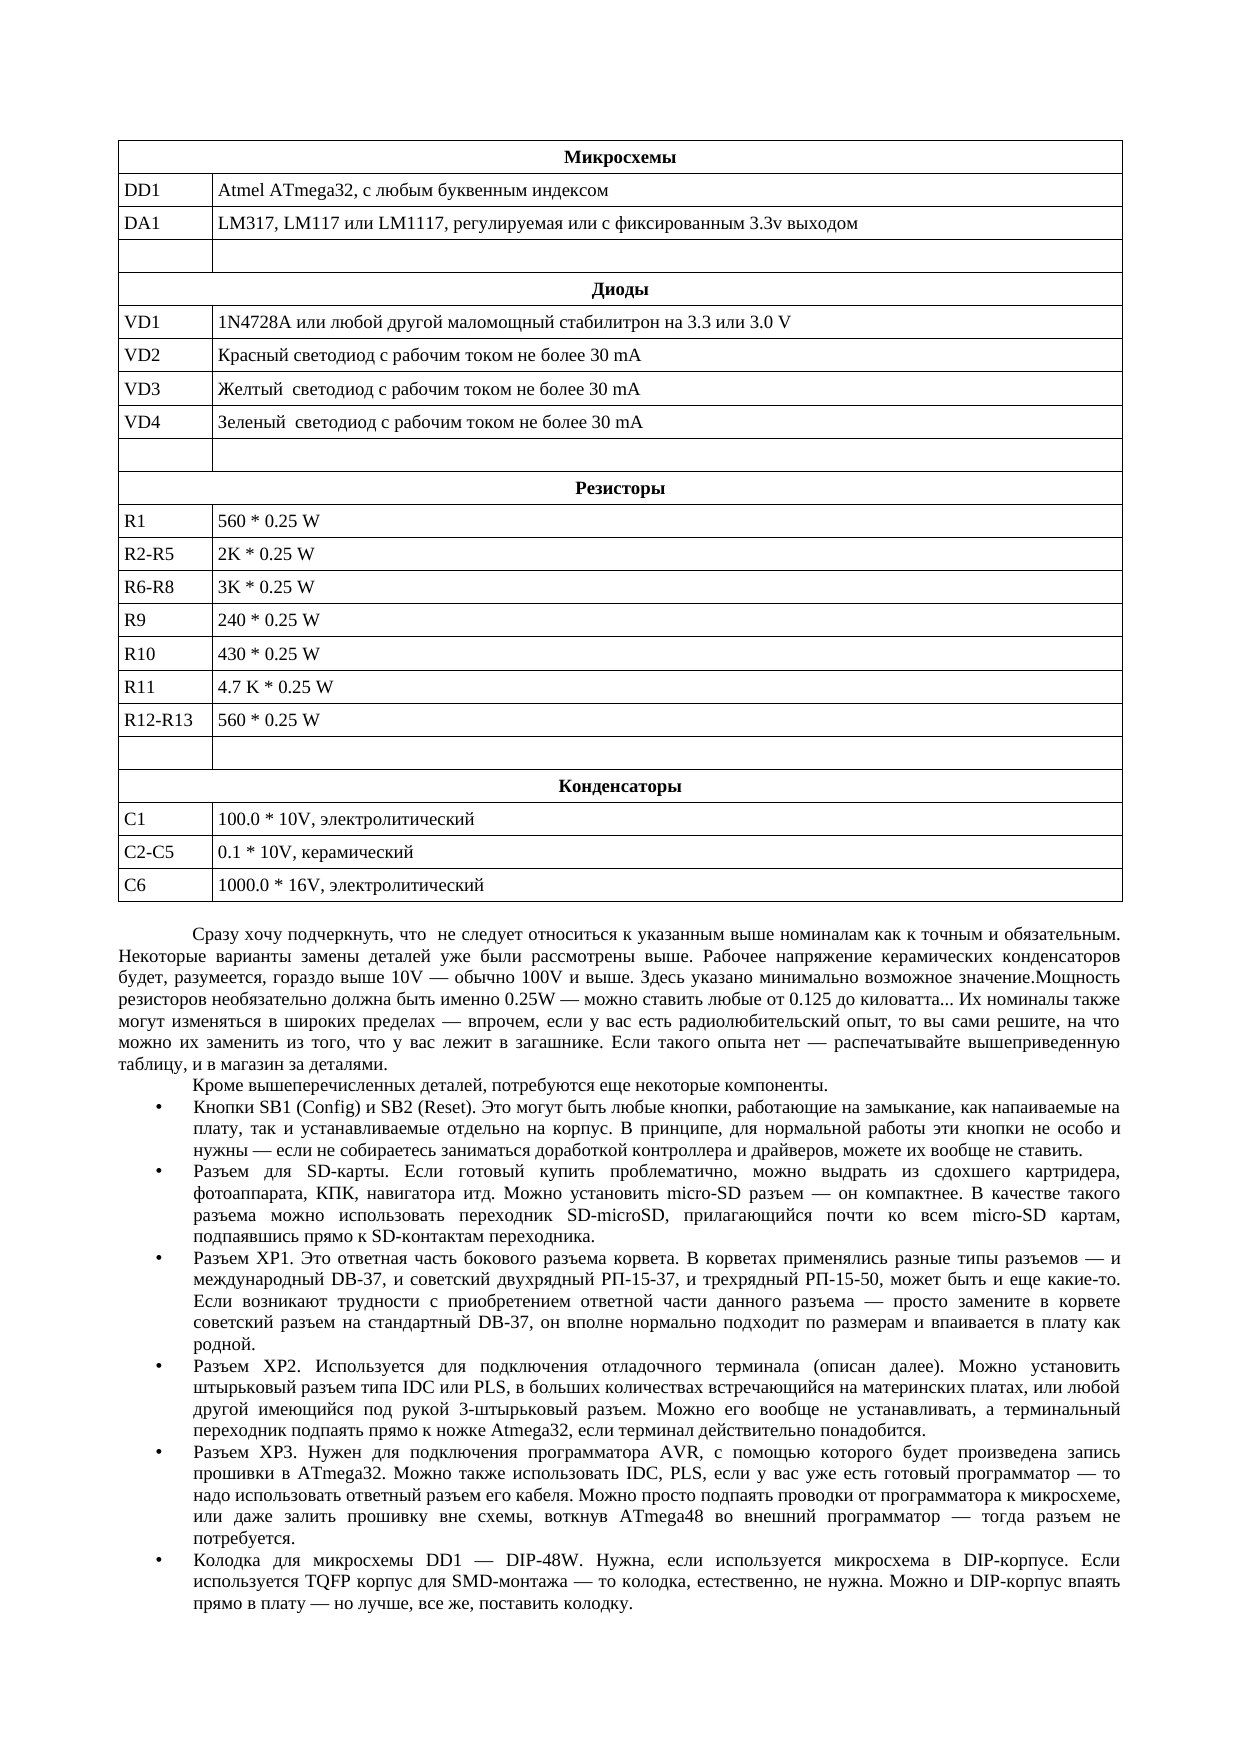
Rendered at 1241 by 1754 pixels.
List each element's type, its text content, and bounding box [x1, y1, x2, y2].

table_cell 4.7 K * 0.25 W [213, 671, 1122, 703]
table_cell Желтый светодиод с рабочим током не более 30 mA [213, 372, 1122, 405]
table_cell DD1 [119, 174, 212, 206]
table_cell R1 [119, 505, 212, 537]
table_cell Зеленый светодиод с рабочим током не более 30 mA [213, 406, 1122, 438]
table_cell [119, 240, 212, 272]
table_cell [119, 439, 212, 471]
table_cell 100.0 * 10V, электролитический [213, 803, 1122, 835]
table_cell [213, 240, 1122, 272]
table_cell Красный светодиод с рабочим током не более 30 mA [213, 339, 1122, 371]
table_cell [213, 439, 1122, 471]
table_cell 2K * 0.25 W [213, 538, 1122, 570]
list Колодка для микросхемы DD1 — DIP-48W. Нужна, если используется микросхема в DIP-корпусе. Если используется TQFP корпус для SMD-монтажа — то колодка, естественно, не нужна. Можно и DIP-корпус впаять прямо в плату — но лучше, все же, поставить колодку. [156, 1548, 1122, 1613]
table_cell Диоды [119, 273, 1122, 305]
text Сразу хочу подчеркнуть, что не следует относиться к указанным выше номиналам как к точным и обязательным. Некоторые варианты замены деталей уже были рассмотрены выше. Рабочее напряжение керамических конденсаторов будет, разумеется, гораздо выше 10V — обычно 100V и выше. Здесь указано минимально возможное значение.Мощность резисторов необязательно должна быть именно 0.25W — можно ставить любые от 0.125 до киловатта... Их номиналы также могут изменяться в широких пределах — впрочем, если у вас есть радиолюбительский опыт, то вы сами решите, на что можно их заменить из того, что у вас лежит в загашнике. Если такого опыта нет — распечатывайте вышеприведенную таблицу, и в магазин за деталями. [118, 923, 1122, 1074]
list Разъем XP2. Используется для подключения отладочного терминала (описан далее). Можно установить штырьковый разъем типа IDC или PLS, в больших количествах встречающийся на материнских платах, или любой другой имеющийся под рукой 3-штырьковый разъем. Можно его вообще не устанавливать, а терминальный переходник подпаять прямо к ножке Atmega32, если терминал действительно понадобится. [156, 1354, 1122, 1441]
table_cell Резисторы [119, 472, 1122, 504]
table_cell 430 * 0.25 W [213, 637, 1122, 670]
table_header Микросхемы [119, 141, 1122, 173]
table_cell VD2 [119, 339, 212, 371]
table_cell 1N4728A или любой другой маломощный стабилитрон на 3.3 или 3.0 V [213, 306, 1122, 338]
table_cell [119, 737, 212, 769]
table_cell Atmel ATmega32, с любым буквенным индексом [213, 174, 1122, 206]
table_cell C2-C5 [119, 836, 212, 868]
table_cell Конденсаторы [119, 770, 1122, 802]
table_cell R11 [119, 671, 212, 703]
table_cell 560 * 0.25 W [213, 704, 1122, 736]
text Кроме вышеперечисленных деталей, потребуются еще некоторые компоненты. [118, 1074, 1122, 1096]
table_cell DA1 [119, 207, 212, 239]
table_cell 240 * 0.25 W [213, 604, 1122, 636]
table_cell R10 [119, 637, 212, 670]
list Разъем ХР3. Нужен для подключения программатора AVR, с помощью которого будет произведена запись прошивки в ATmega32. Можно также использовать IDC, PLS, если у вас уже есть готовый программатор — то надо использовать ответный разъем его кабеля. Можно просто подпаять проводки от программатора к микросхеме, или даже залить прошивку вне схемы, воткнув ATmega48 во внешний программатор — тогда разъем не потребуется. [156, 1441, 1122, 1548]
list Разъем XP1. Это ответная часть бокового разъема корвета. В корветах применялись разные типы разъемов — и международный DB-37, и советский двухрядный РП-15-37, и трехрядный РП-15-50, может быть и еще какие-то. Если возникают трудности с приобретением ответной части данного разъема — просто замените в корвете советский разъем на стандартный DB-37, он вполне нормально подходит по размерам и впаивается в плату как родной. [156, 1247, 1122, 1354]
table_cell R12-R13 [119, 704, 212, 736]
table_cell 1000.0 * 16V, электролитический [213, 869, 1122, 901]
list Кнопки SB1 (Config) и SB2 (Reset). Это могут быть любые кнопки, работающие на замыкание, как напаиваемые на плату, так и устанавливаемые отдельно на корпус. В принципе, для нормальной работы эти кнопки не особо и нужны — если не собираетесь заниматься доработкой контроллера и драйверов, можете их вообще не ставить. [156, 1096, 1122, 1160]
table_cell [213, 737, 1122, 769]
table_cell R2-R5 [119, 538, 212, 570]
list Разъем для SD-карты. Если готовый купить проблематично, можно выдрать из сдохшего картридера, фотоаппарата, КПК, навигатора итд. Можно установить micro-SD разъем — он компактнее. В качестве такого разъема можно использовать переходник SD-microSD, прилагающийся почти ко всем micro-SD картам, подпаявшись прямо к SD-контактам переходника. [156, 1160, 1122, 1247]
table_cell 560 * 0.25 W [213, 505, 1122, 537]
table_cell LM317, LM117 или LM1117, регулируемая или с фиксированным 3.3v выходом [213, 207, 1122, 239]
table_cell 0.1 * 10V, керамический [213, 836, 1122, 868]
table_cell R6-R8 [119, 571, 212, 603]
table_cell 3K * 0.25 W [213, 571, 1122, 603]
table_cell C1 [119, 803, 212, 835]
table_cell VD1 [119, 306, 212, 338]
table_cell VD3 [119, 372, 212, 405]
table_cell C6 [119, 869, 212, 901]
table_cell VD4 [119, 406, 212, 438]
table_cell R9 [119, 604, 212, 636]
